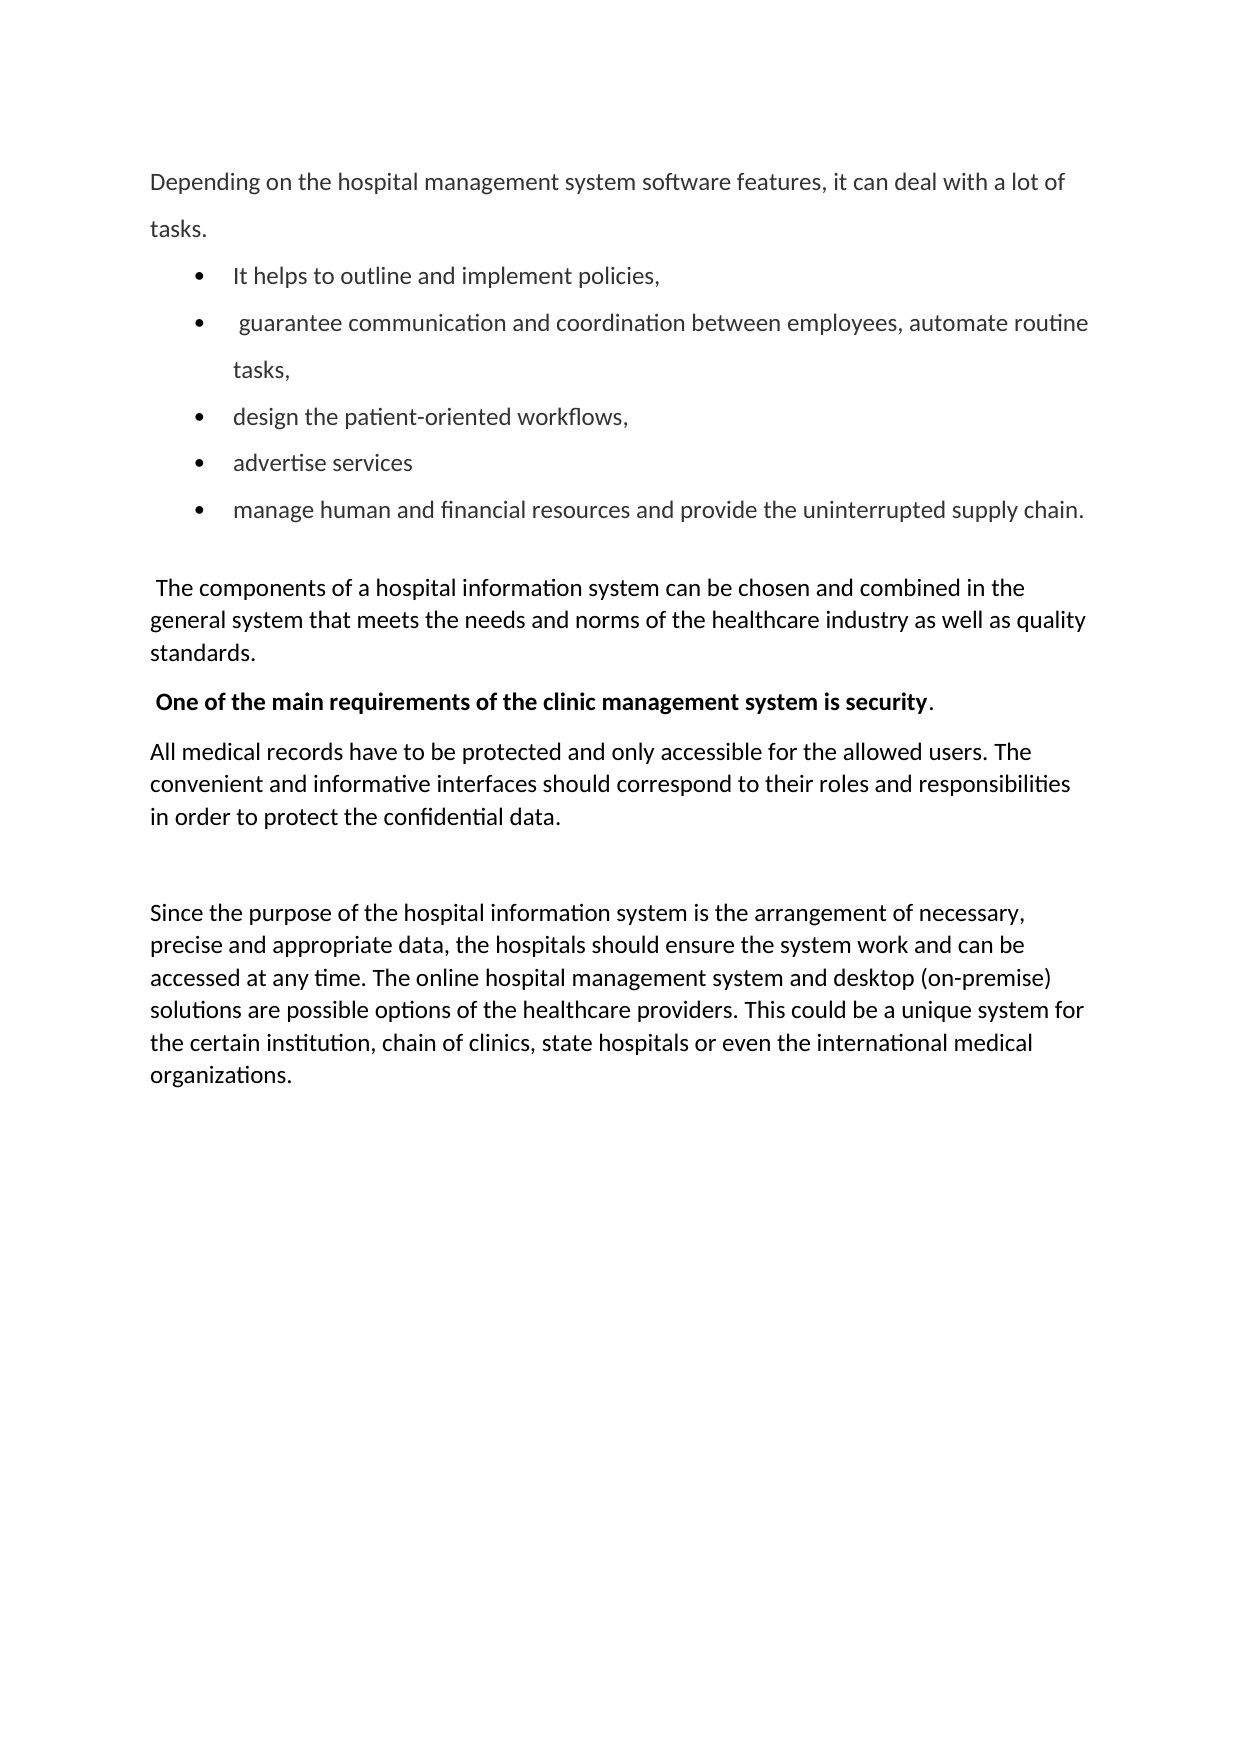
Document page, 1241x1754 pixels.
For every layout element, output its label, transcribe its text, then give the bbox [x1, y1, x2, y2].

text Since the purpose of the hospital information system is the arrangement of necessary, precise and appropriate data, the hospitals should ensure the system work and can be accessed at any time. The online hospital management system and desktop (on-premise) solutions are possible options of the healthcare providers. This could be a unique system for the certain institution, chain of clinics, state hospitals or even the international medical organizations. [150, 897, 1090, 1090]
text The components of a hospital information system can be chosen and combined in the general system that meets the needs and norms of the healthcare industry as well as quality standards. [150, 572, 1090, 668]
list manage human and financial resources and provide the uninterrupted supply chain. [195, 478, 1090, 525]
text One of the main requirements of the clinic management system is security. [150, 686, 1090, 717]
text All medical records have to be protected and only accessible for the allowed users. The convenient and informative interfaces should correspond to their roles and responsibilities in order to protect the confidential data. [150, 736, 1090, 831]
list guarantee communication and coordination between employees, automate routine tasks, [195, 291, 1090, 384]
list It helps to outline and implement policies, [195, 244, 1090, 291]
text Depending on the hospital management system software features, it can deal with a lot of tasks. [150, 150, 1090, 244]
list advertise services [195, 431, 1090, 478]
list design the patient-oriented workflows, [195, 384, 1090, 431]
